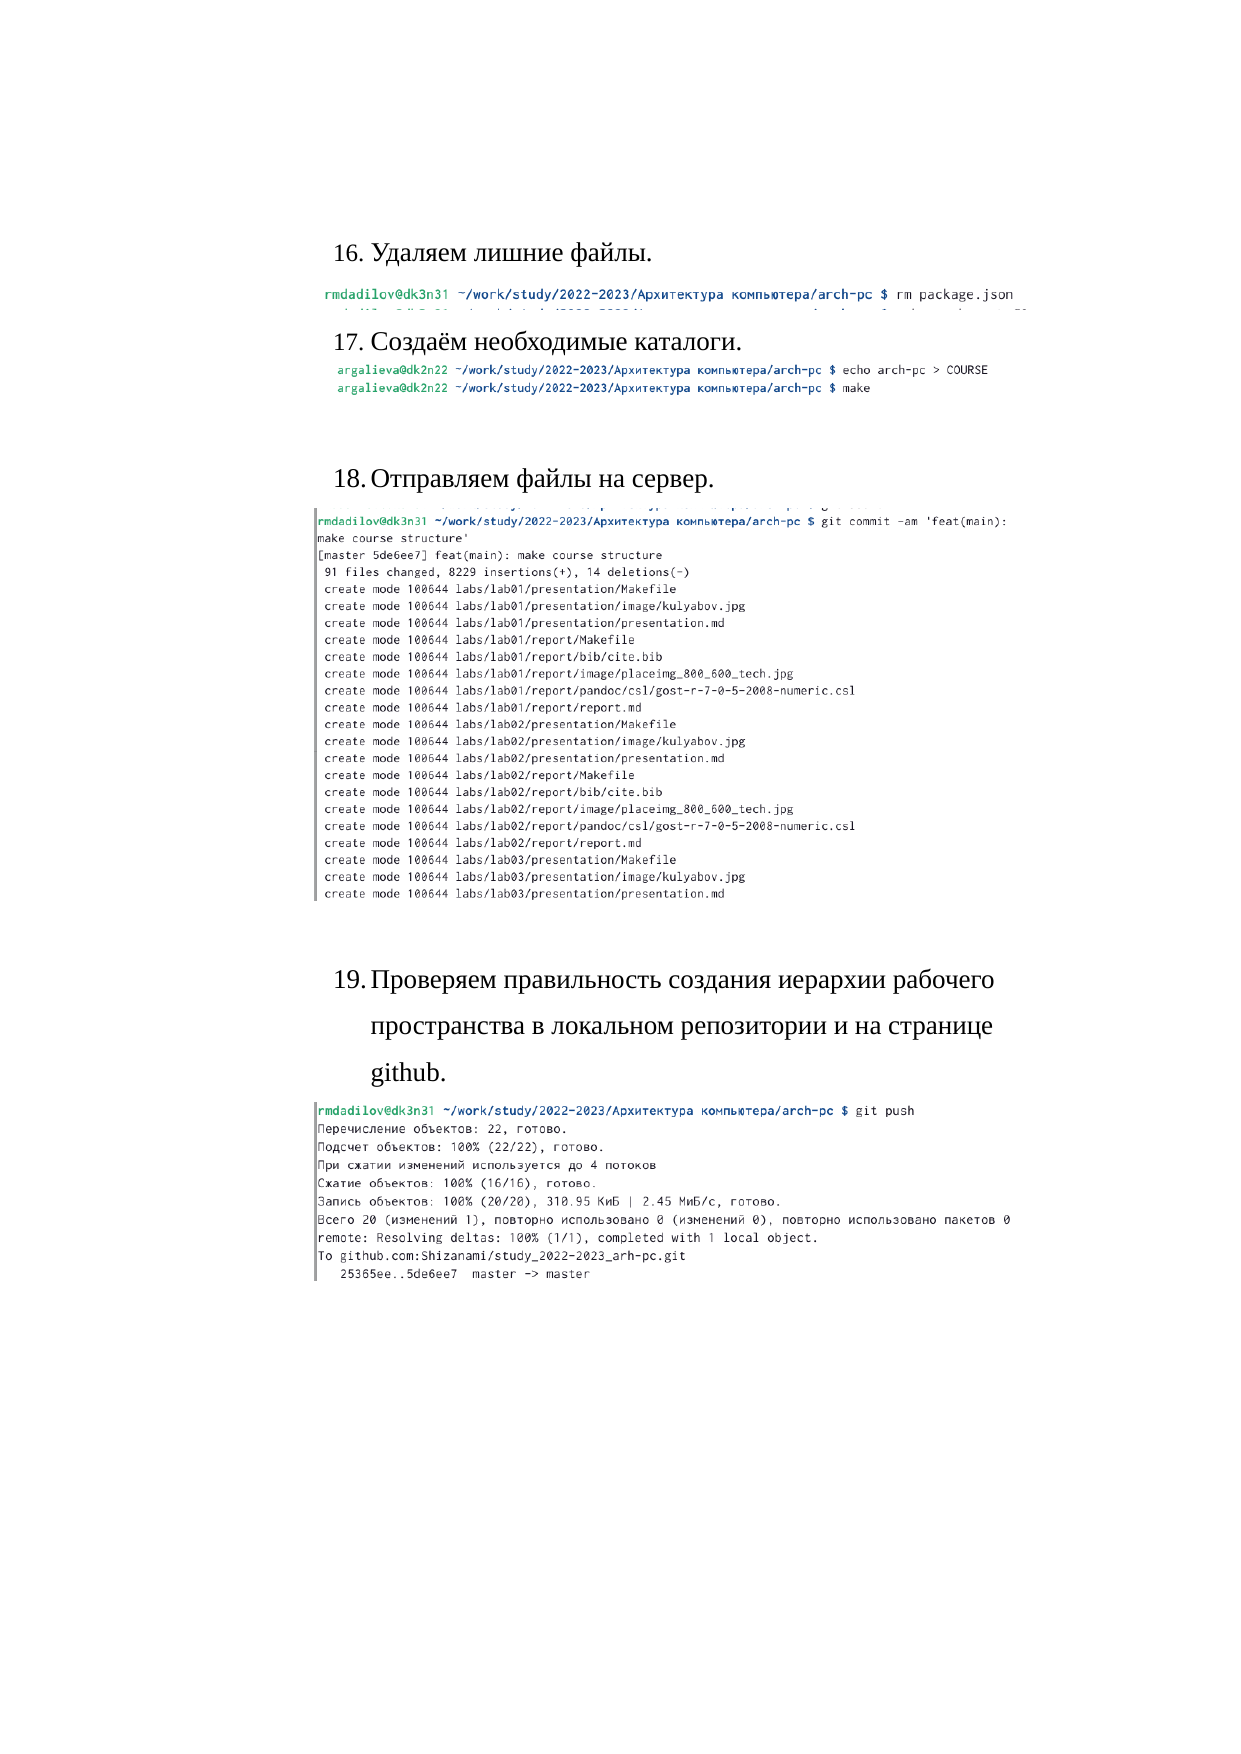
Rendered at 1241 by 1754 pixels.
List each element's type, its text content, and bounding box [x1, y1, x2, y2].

list Отправляем файлы на сервер. [333, 462, 1033, 493]
picture [314, 508, 1015, 901]
picture [325, 284, 1026, 310]
picture [336, 359, 1001, 400]
list Создаём необходимые каталоги. [333, 283, 1033, 357]
list Удаляем лишние файлы. [333, 236, 1033, 267]
list Проверяем правильность создания иерархии рабочего пространства в локальном репозитории и на странице github. [333, 963, 1033, 1087]
picture [314, 1102, 1015, 1281]
